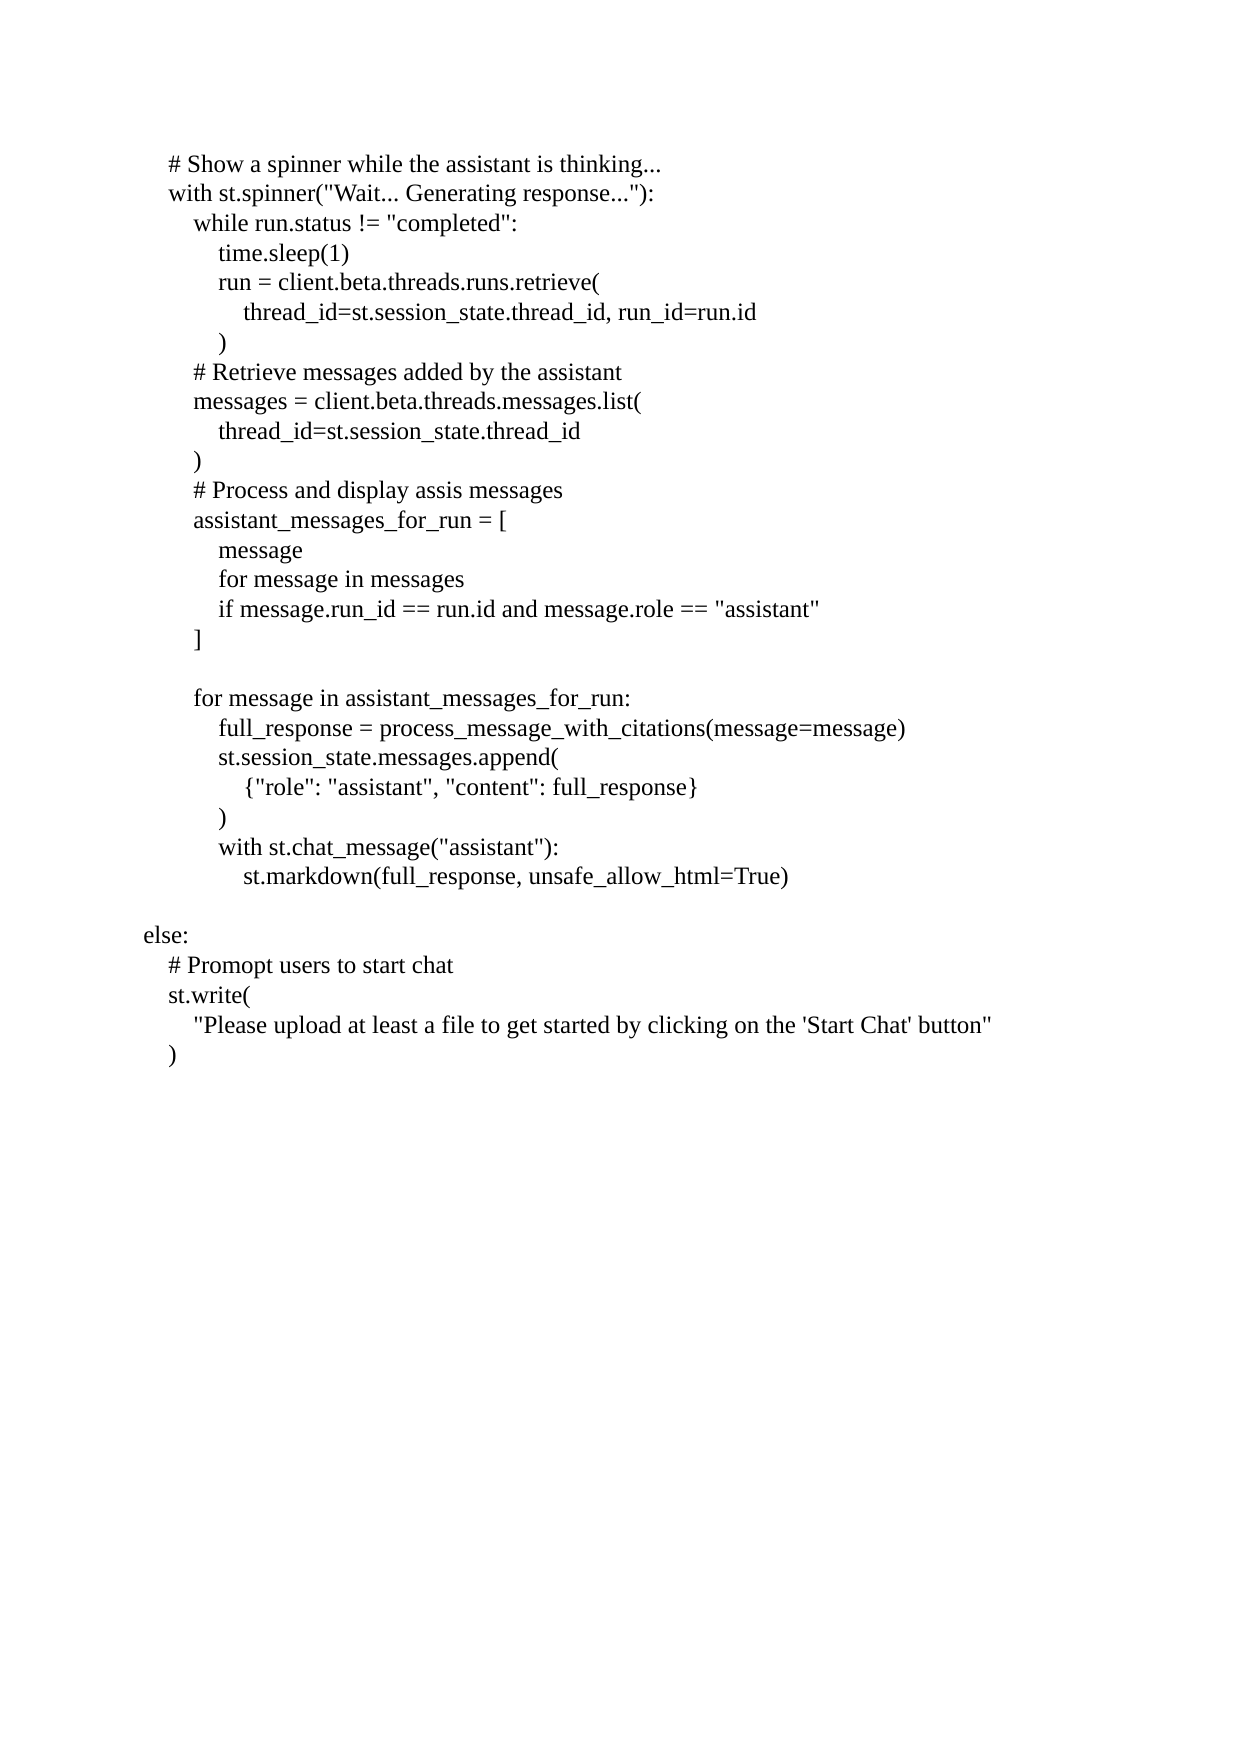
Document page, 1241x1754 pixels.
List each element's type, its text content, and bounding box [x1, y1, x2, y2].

text else: [118, 920, 1122, 949]
text while run.status != "completed": [118, 207, 1122, 237]
text ) [118, 801, 1122, 831]
text ) [118, 1038, 1122, 1068]
text with st.spinner("Wait... Generating response..."): [118, 177, 1122, 207]
text messages = client.beta.threads.messages.list( [118, 385, 1122, 415]
text # Retrieve messages added by the assistant [118, 356, 1122, 385]
text assistant_messages_for_run = [ [118, 504, 1122, 534]
text if message.run_id == run.id and message.role == "assistant" [118, 593, 1122, 623]
text message [118, 534, 1122, 563]
text ) [118, 445, 1122, 474]
text for message in messages [118, 563, 1122, 593]
text time.sleep(1) [118, 237, 1122, 267]
text "Please upload at least a file to get started by clicking on the 'Start Chat' button" [118, 1009, 1122, 1038]
text st.session_state.messages.append( [118, 742, 1122, 771]
text thread_id=st.session_state.thread_id, run_id=run.id [118, 296, 1122, 326]
text # Promopt users to start chat [118, 949, 1122, 979]
text {"role": "assistant", "content": full_response} [118, 771, 1122, 801]
text # Process and display assis messages [118, 474, 1122, 504]
text ] [118, 623, 1122, 652]
text thread_id=st.session_state.thread_id [118, 415, 1122, 445]
text # Show a spinner while the assistant is thinking... [118, 148, 1122, 177]
text run = client.beta.threads.runs.retrieve( [118, 267, 1122, 296]
text for message in assistant_messages_for_run: [118, 682, 1122, 712]
text st.write( [118, 979, 1122, 1009]
text ) [118, 326, 1122, 356]
text full_response = process_message_with_citations(message=message) [118, 712, 1122, 742]
text st.markdown(full_response, unsafe_allow_html=True) [118, 860, 1122, 890]
text with st.chat_message("assistant"): [118, 831, 1122, 860]
